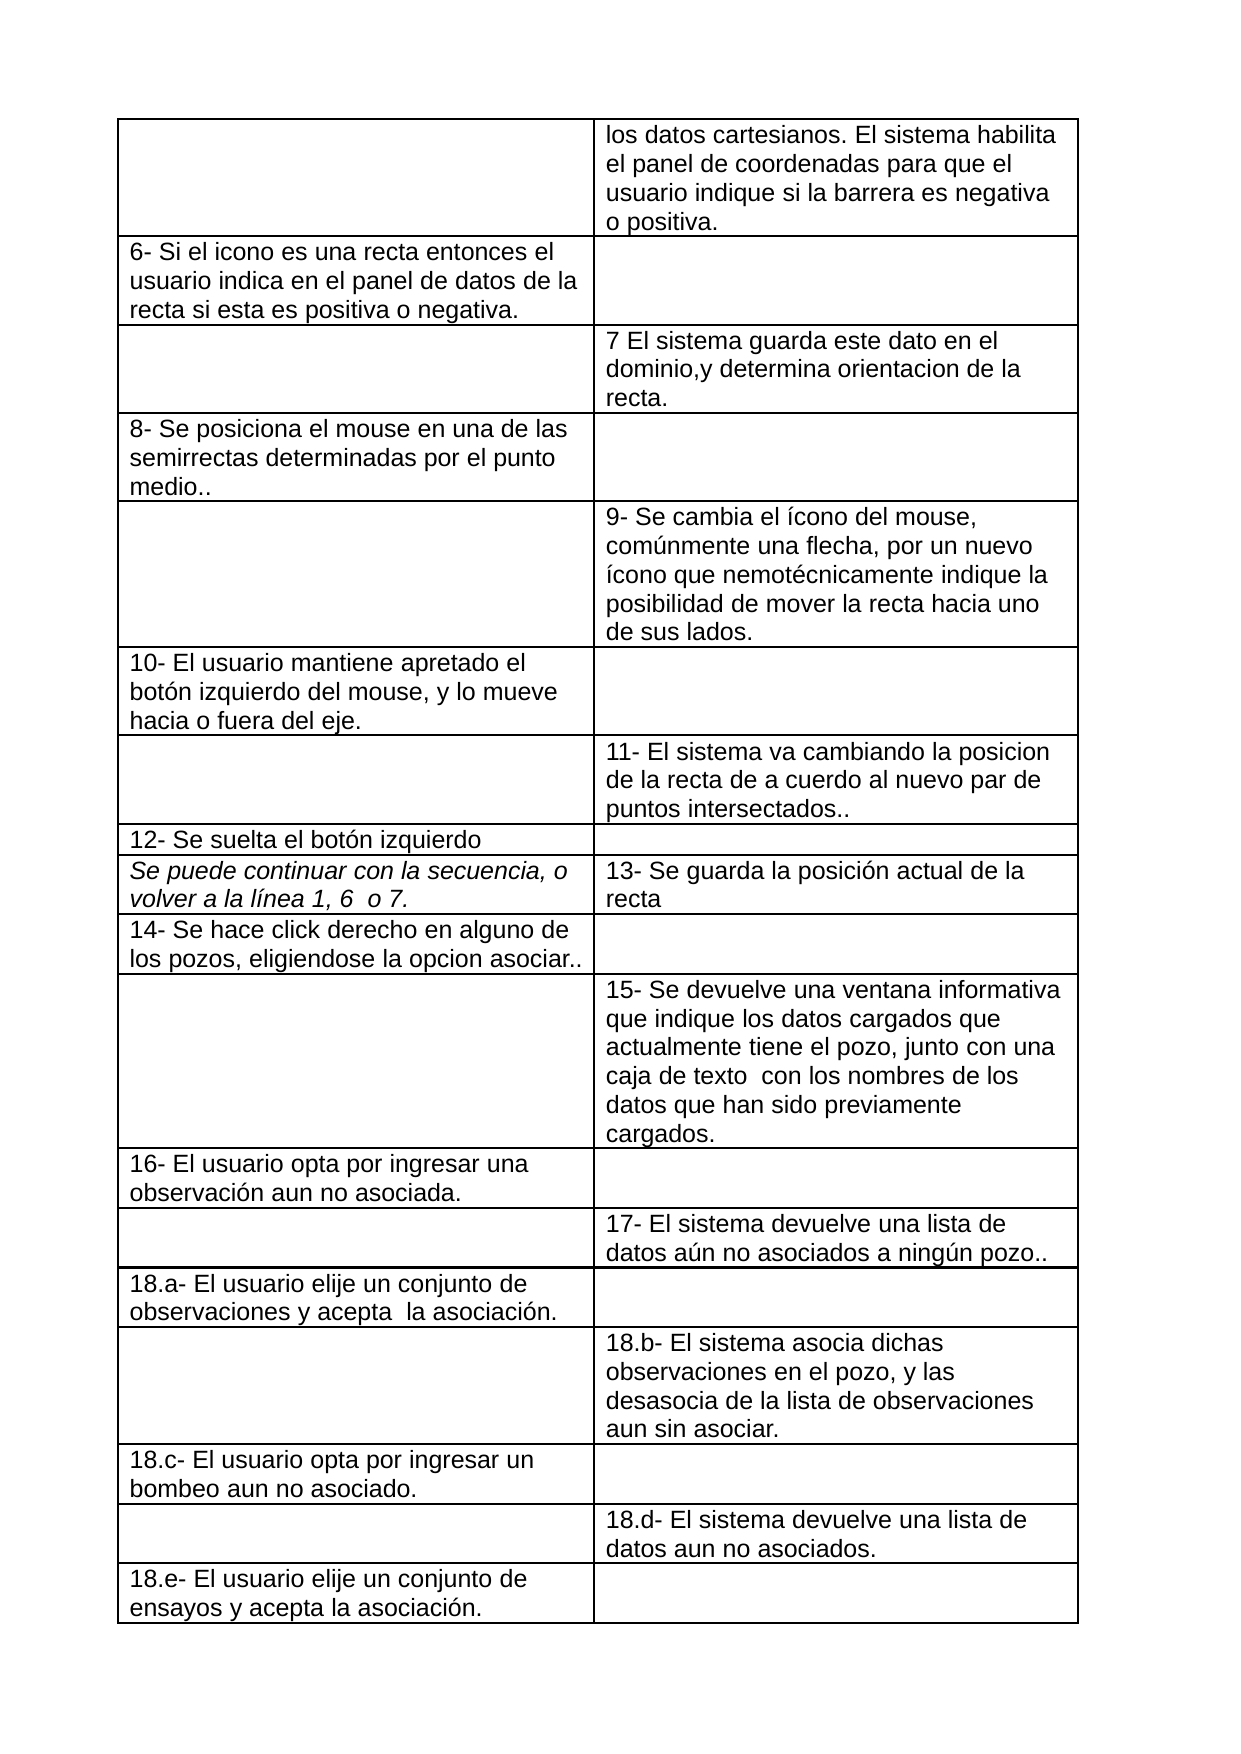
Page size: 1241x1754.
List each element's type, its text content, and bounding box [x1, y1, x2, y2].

table_cell [119, 326, 593, 412]
table_cell [595, 1445, 1077, 1503]
table_cell 6- Si el icono es una recta entonces el usuario indica en el panel de datos de la recta si esta es positiva o negativa. [119, 237, 593, 323]
table_cell 16- El usuario opta por ingresar una observación aun no asociada. [119, 1149, 593, 1207]
table_cell 7 El sistema guarda este dato en el dominio,y determina orientacion de la recta. [595, 326, 1077, 412]
table_cell 15- Se devuelve una ventana informativa que indique los datos cargados que actualmente tiene el pozo, junto con una caja de texto con los nombres de los datos que han sido previamente cargados. [595, 975, 1077, 1147]
table_cell 17- El sistema devuelve una lista de datos aún no asociados a ningún pozo.. [595, 1209, 1077, 1266]
table_cell [119, 120, 593, 235]
table_cell [595, 915, 1077, 973]
table_cell [595, 414, 1077, 500]
table_cell 14- Se hace click derecho en alguno de los pozos, eligiendose la opcion asociar.. [119, 915, 593, 973]
table_cell [119, 736, 593, 823]
table_cell [595, 648, 1077, 734]
table_cell 18.d- El sistema devuelve una lista de datos aun no asociados. [595, 1505, 1077, 1562]
table_cell 18.b- El sistema asocia dichas observaciones en el pozo, y las desasocia de la lista de observaciones aun sin asociar. [595, 1328, 1077, 1443]
table_cell 9- Se cambia el ícono del mouse, comúnmente una flecha, por un nuevo ícono que nemotécnicamente indique la posibilidad de mover la recta hacia uno de sus lados. [595, 502, 1077, 646]
table_cell 10- El usuario mantiene apretado el botón izquierdo del mouse, y lo mueve hacia o fuera del eje. [119, 648, 593, 734]
table_cell 11- El sistema va cambiando la posicion de la recta de a cuerdo al nuevo par de puntos intersectados.. [595, 736, 1077, 823]
table_cell [595, 1564, 1077, 1622]
table_cell 18.a- El usuario elije un conjunto de observaciones y acepta la asociación. [119, 1269, 593, 1326]
table_cell [119, 1505, 593, 1562]
table_cell [595, 1149, 1077, 1207]
table_cell 12- Se suelta el botón izquierdo [119, 825, 593, 853]
table_cell [119, 975, 593, 1147]
table_cell Se puede continuar con la secuencia, o volver a la línea 1, 6 o 7. [119, 856, 593, 913]
table_cell [119, 502, 593, 646]
table_cell [595, 237, 1077, 323]
table_cell 13- Se guarda la posición actual de la recta [595, 856, 1077, 913]
table_cell los datos cartesianos. El sistema habilita el panel de coordenadas para que el usuario indique si la barrera es negativa o positiva. [595, 120, 1077, 235]
table_cell 8- Se posiciona el mouse en una de las semirrectas determinadas por el punto medio.. [119, 414, 593, 500]
table_cell 18.e- El usuario elije un conjunto de ensayos y acepta la asociación. [119, 1564, 593, 1622]
table_cell [119, 1209, 593, 1266]
table_cell [595, 825, 1077, 853]
table_cell 18.c- El usuario opta por ingresar un bombeo aun no asociado. [119, 1445, 593, 1503]
table_cell [119, 1328, 593, 1443]
table_cell [595, 1269, 1077, 1326]
